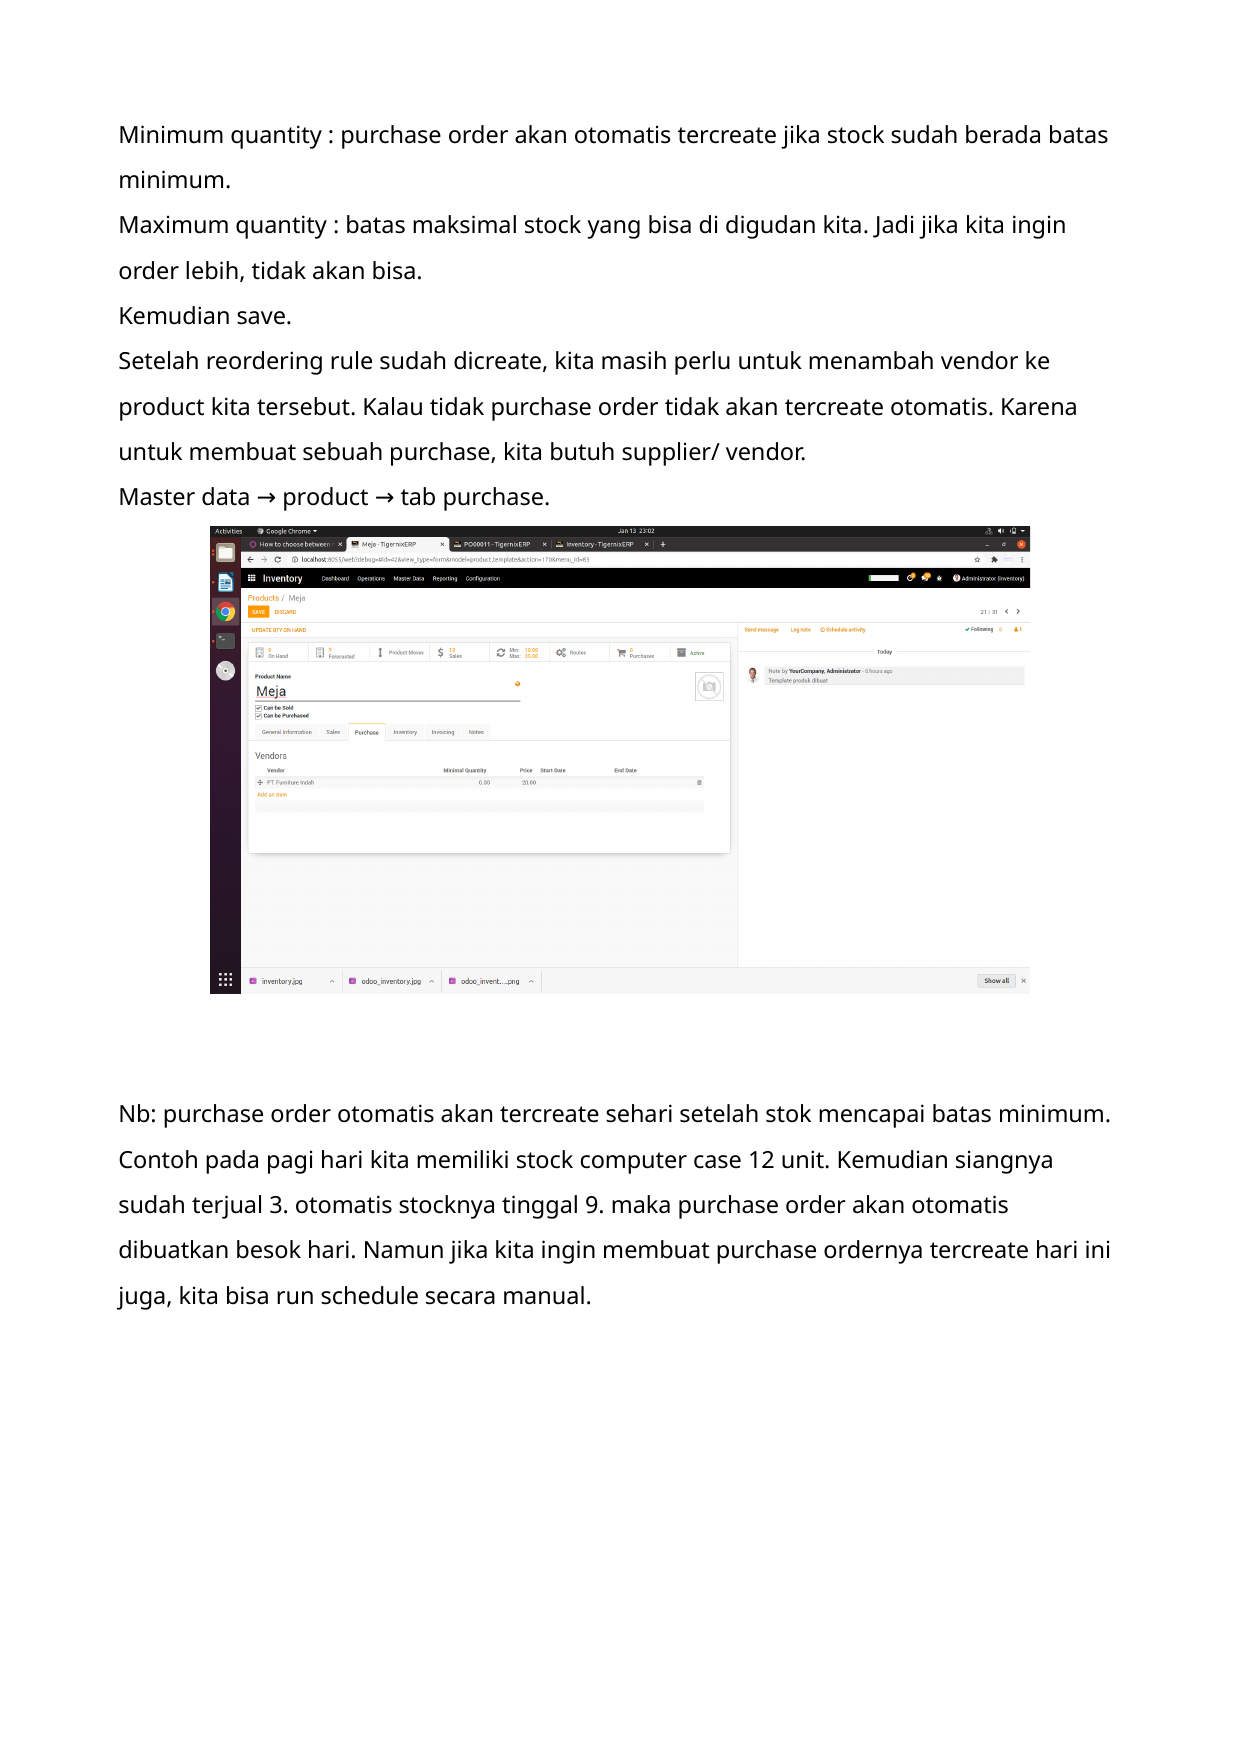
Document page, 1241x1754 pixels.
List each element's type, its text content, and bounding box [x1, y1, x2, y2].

picture [210, 526, 1030, 994]
list Maximum quantity : batas maksimal stock yang bisa di digudan kita. Jadi jika kita ingin order lebih, tidak akan bisa. [118, 209, 1122, 286]
list Minimum quantity : purchase order akan otomatis tercreate jika stock sudah berada batas minimum. [118, 118, 1122, 195]
list Nb: purchase order otomatis akan tercreate sehari setelah stok mencapai batas minimum. Contoh pada pagi hari kita memiliki stock computer case 12 unit. Kemudian siangnya sudah terjual 3. otomatis stocknya tinggal 9. maka purchase order akan otomatis dibuatkan besok hari. Namun jika kita ingin membuat purchase ordernya tercreate hari ini juga, kita bisa run schedule secara manual. [118, 1098, 1122, 1311]
list Setelah reordering rule sudah dicreate, kita masih perlu untuk menambah vendor ke product kita tersebut. Kalau tidak purchase order tidak akan tercreate otomatis. Karena untuk membuat sebuah purchase, kita butuh supplier/ vendor. [118, 345, 1122, 467]
list Master data → product → tab purchase. [118, 481, 1122, 513]
list Kemudian save. [118, 299, 1122, 331]
